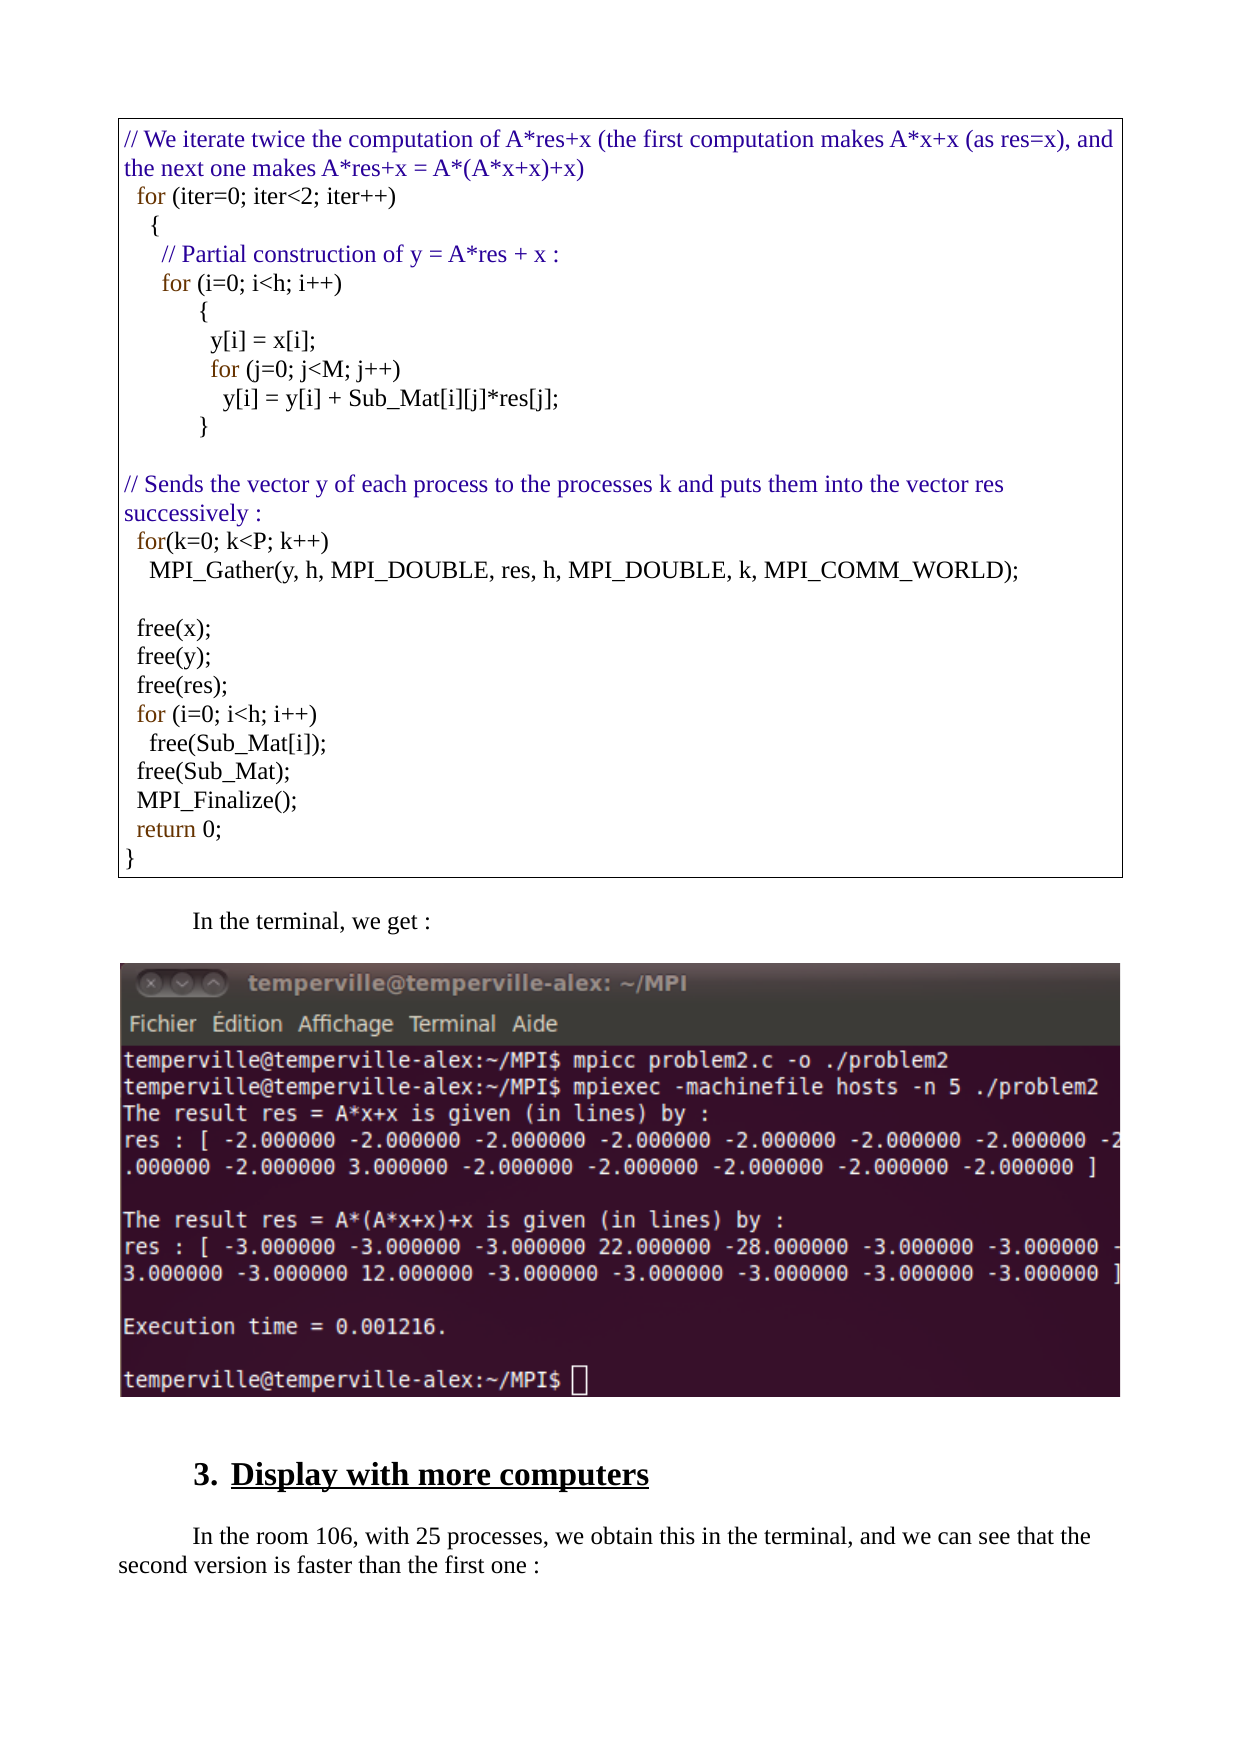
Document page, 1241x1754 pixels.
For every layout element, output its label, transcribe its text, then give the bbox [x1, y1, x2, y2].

text In the terminal, we get : [118, 906, 1122, 935]
table_cell // We iterate twice the computation of A*res+x (the first computation makes A*x+x (as res=x), and the next one makes A*res+x = A*(A*x+x)+x) for (iter=0; iter<2; iter++) { // Partial construction of y = A*res + x : for (i=0; i<h; i++) { y[i] = x[i]; for (j=0; j<M; j++) y[i] = y[i] + Sub_Mat[i][j]*res[j]; } // Sends the vector y of each process to the processes k and puts them into the vector res successively : for(k=0; k<P; k++) MPI_Gather(y, h, MPI_DOUBLE, res, h, MPI_DOUBLE, k, MPI_COMM_WORLD); free(x); free(y); free(res); for (i=0; i<h; i++) free(Sub_Mat[i]); free(Sub_Mat); MPI_Finalize(); return 0; } [119, 119, 1122, 877]
text In the room 106, with 25 processes, we obtain this in the terminal, and we can see that the second version is faster than the first one : [118, 1521, 1122, 1578]
list Display with more computers [193, 1454, 1122, 1492]
picture [120, 963, 1121, 1397]
